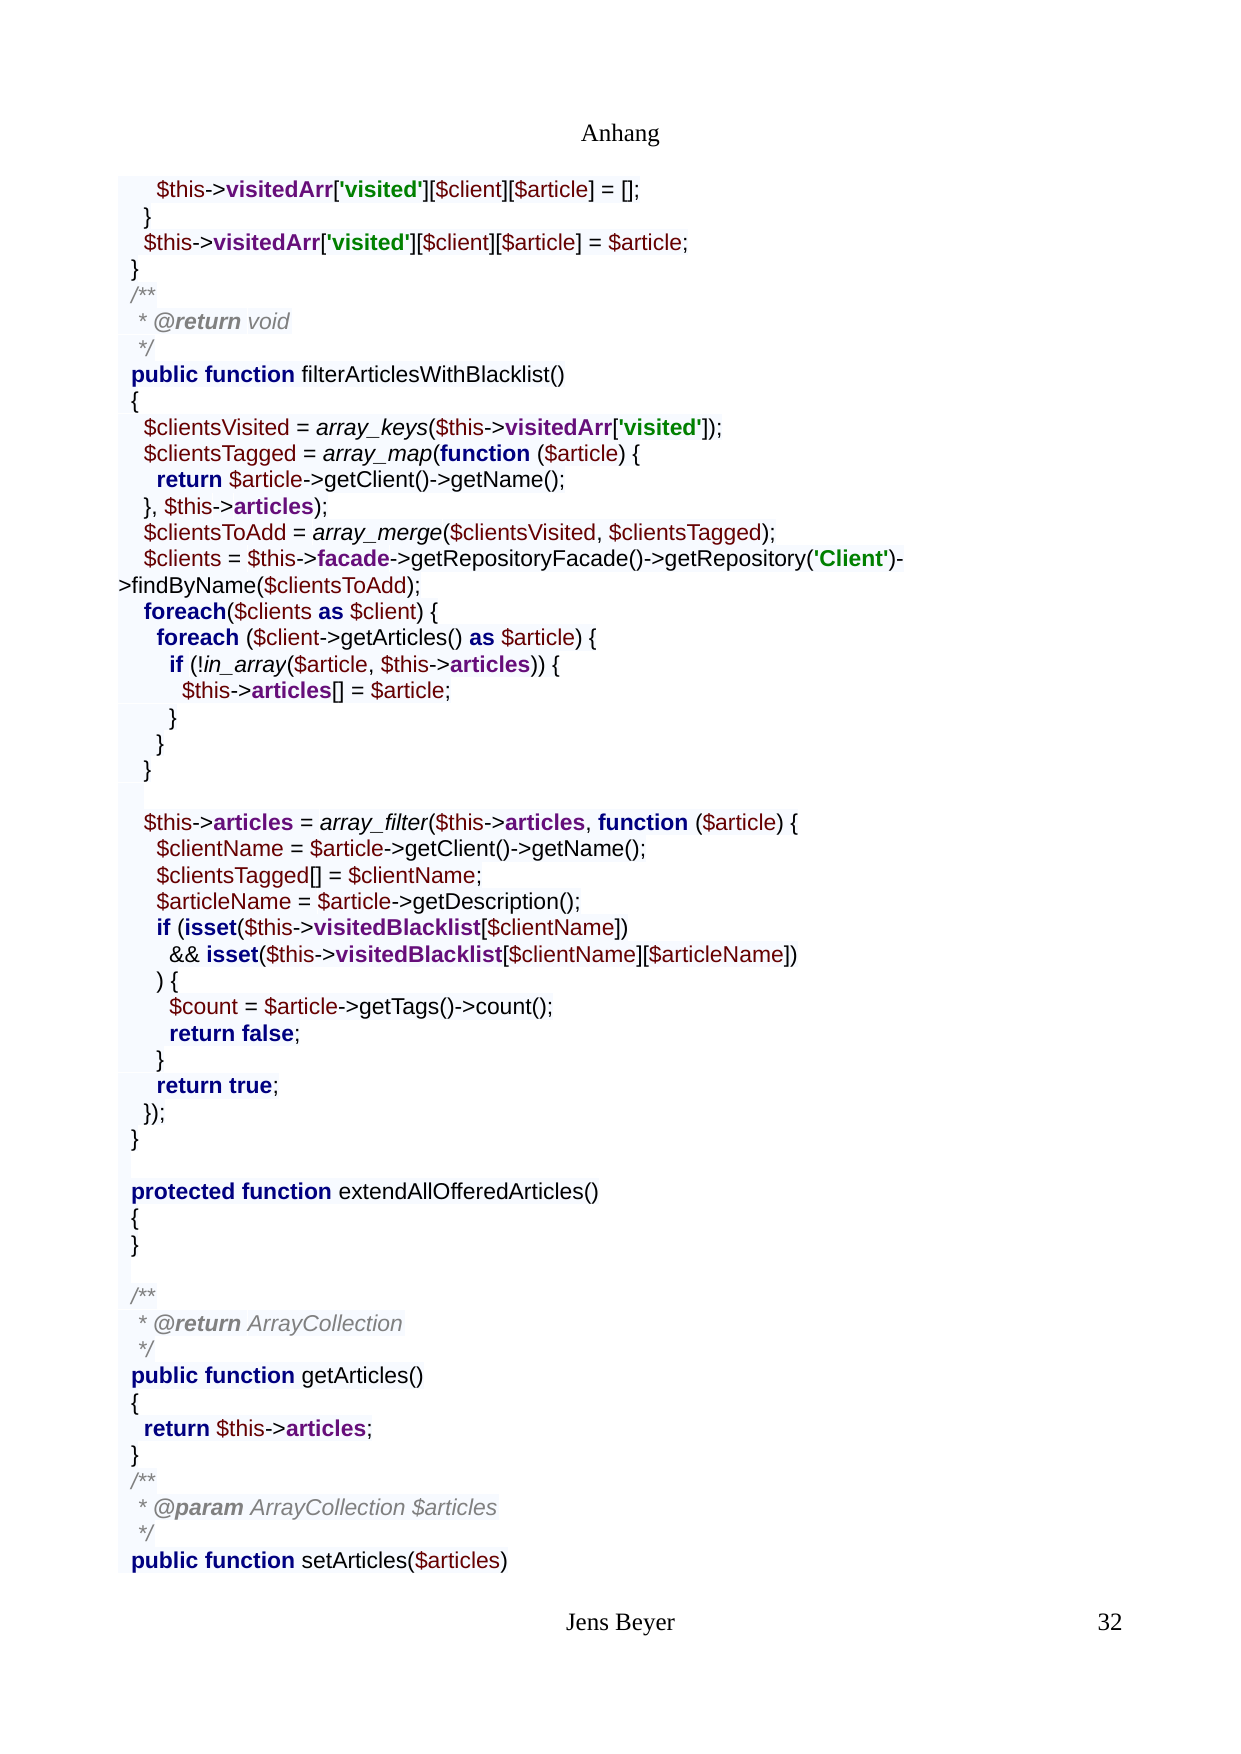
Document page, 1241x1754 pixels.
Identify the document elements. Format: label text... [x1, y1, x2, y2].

text $clientsToAdd = array_merge($clientsVisited, $clientsTagged); [118, 519, 1122, 545]
text $clientsTagged[] = $clientName; [118, 862, 1122, 888]
text foreach ($client->getArticles() as $article) { [118, 624, 1122, 651]
text { [118, 1204, 1122, 1231]
text } [118, 1231, 1122, 1257]
text */ [118, 1520, 1122, 1547]
text } [118, 756, 1122, 782]
text /** [118, 1468, 1122, 1494]
text } [118, 730, 1122, 756]
text $this->visitedArr['visited'][$client][$article] = $article; [118, 229, 1122, 255]
text $clientsTagged = array_map(function ($article) { [118, 440, 1122, 466]
text /** [118, 282, 1122, 308]
text public function getArticles() [118, 1362, 1122, 1389]
text * @return ArrayCollection [118, 1309, 1122, 1336]
text $clientsVisited = array_keys($this->visitedArr['visited']); [118, 413, 1122, 440]
text $articleName = $article->getDescription(); [118, 888, 1122, 914]
text foreach($clients as $client) { [118, 598, 1122, 624]
text { [118, 1389, 1122, 1415]
text if (!in_array($article, $this->articles)) { [118, 651, 1122, 677]
text ) { [118, 967, 1122, 993]
text } [118, 203, 1122, 229]
text return $this->articles; [118, 1415, 1122, 1441]
text $count = $article->getTags()->count(); [118, 993, 1122, 1020]
text } [118, 255, 1122, 282]
text } [118, 1046, 1122, 1072]
text return false; [118, 1020, 1122, 1046]
text $this->articles = array_filter($this->articles, function ($article) { [118, 809, 1122, 835]
text $this->articles[] = $article; [118, 677, 1122, 703]
text $clients = $this->facade->getRepositoryFacade()->getRepository('Client')->findByName($clientsToAdd); [118, 545, 1122, 598]
text return true; [118, 1072, 1122, 1099]
text }); [118, 1099, 1122, 1125]
text if (isset($this->visitedBlacklist[$clientName]) [118, 914, 1122, 941]
text * @return void [118, 308, 1122, 334]
text { [118, 387, 1122, 413]
text } [118, 1125, 1122, 1151]
text public function setArticles($articles) [118, 1547, 1122, 1573]
text */ [118, 334, 1122, 361]
text * @param ArrayCollection $articles [118, 1494, 1122, 1520]
text $clientName = $article->getClient()->getName(); [118, 835, 1122, 862]
text public function filterArticlesWithBlacklist() [118, 361, 1122, 387]
text /** [118, 1283, 1122, 1309]
text } [118, 703, 1122, 730]
text $this->visitedArr['visited'][$client][$article] = []; [118, 176, 1122, 203]
text && isset($this->visitedBlacklist[$clientName][$articleName]) [118, 941, 1122, 967]
text return $article->getClient()->getName(); [118, 466, 1122, 493]
text } [118, 1441, 1122, 1468]
text protected function extendAllOfferedArticles() [118, 1178, 1122, 1204]
text }, $this->articles); [118, 493, 1122, 519]
text */ [118, 1336, 1122, 1362]
